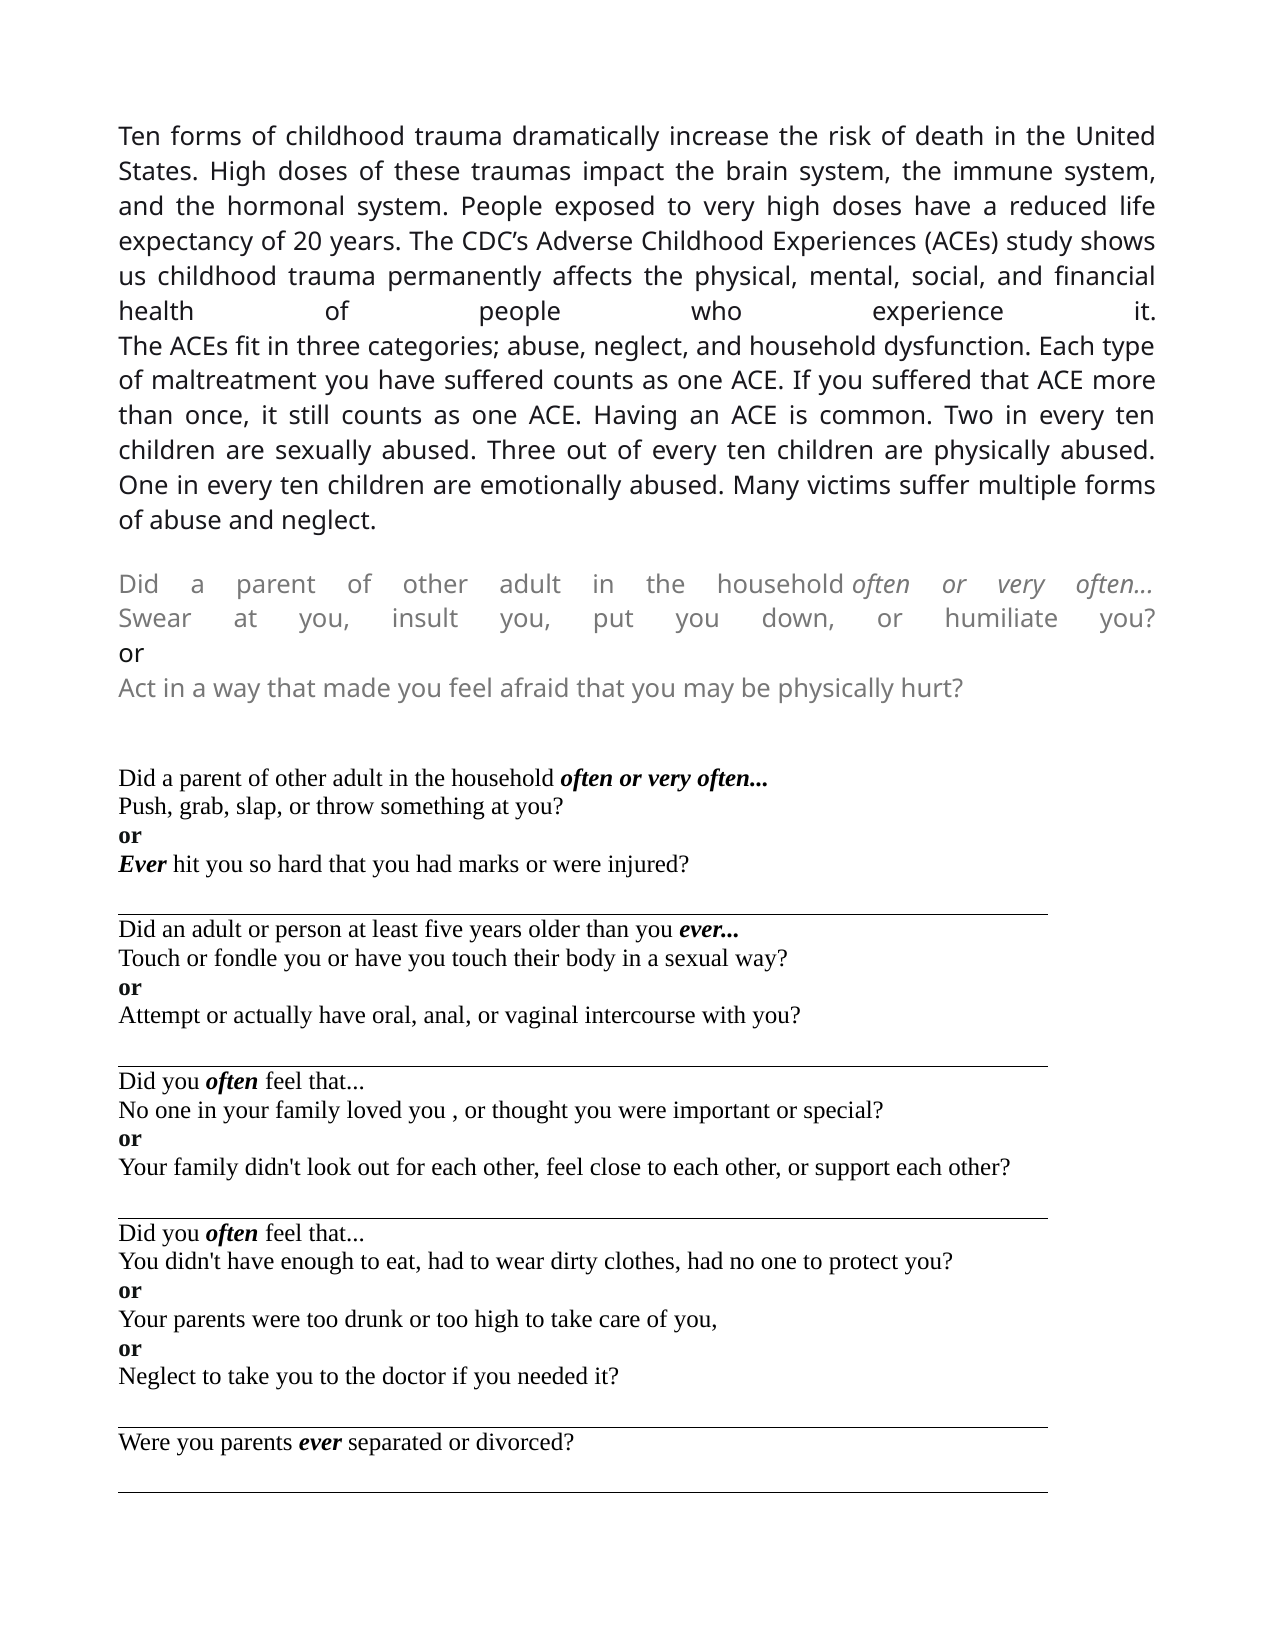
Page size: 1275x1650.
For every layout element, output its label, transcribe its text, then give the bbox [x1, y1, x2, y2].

table_header [1048, 763, 1060, 914]
table_cell Did an adult or person at least five years older than you ever... Touch or fondle you or have you touch their body in a sexual way? or Attempt or actually have oral, anal, or vaginal intercourse with you? [118, 915, 1048, 1066]
table_cell [1060, 1427, 1077, 1492]
table_cell Did you often feel that... No one in your family loved you , or thought you were important or special? or Your family didn't look out for each other, feel close to each other, or support each other? [118, 1067, 1048, 1218]
table_cell [1060, 914, 1077, 1066]
table_cell [1048, 1066, 1060, 1218]
table_cell [1060, 1066, 1077, 1218]
table_header [1060, 763, 1077, 914]
table_header Did a parent of other adult in the household often or very often... Push, grab, slap, or throw something at you? or Ever hit you so hard that you had marks or were injured? [118, 763, 1048, 914]
text Ten forms of childhood trauma dramatically increase the risk of death in the United States. High doses of these traumas impact the brain system, the immune system, and the hormonal system. People exposed to very high doses have a reduced life expectancy of 20 years. The CDC’s Adverse Childhood Experiences (ACEs) study shows us childhood trauma permanently affects the physical, mental, social, and financial health of people who experience it. The ACEs fit in three categories; abuse, neglect, and household dysfunction. Each type of maltreatment you have suffered counts as one ACE. If you suffered that ACE more than once, it still counts as one ACE. Having an ACE is common. Two in every ten children are sexually abused. Three out of every ten children are physically abused. One in every ten children are emotionally abused. Many victims suffer multiple forms of abuse and neglect. [118, 118, 1157, 537]
text Did a parent of other adult in the household often or very often... Swear at you, insult you, put you down, or humiliate you? or Act in a way that made you feel afraid that you may be physically hurt? [118, 566, 1157, 705]
table_cell [1048, 914, 1060, 1066]
table_cell Were you parents ever separated or divorced? [118, 1428, 1048, 1492]
table_cell [1060, 1218, 1077, 1427]
table_cell Did you often feel that... You didn't have enough to eat, had to wear dirty clothes, had no one to protect you? or Your parents were too drunk or too high to take care of you, or Neglect to take you to the doctor if you needed it? [118, 1219, 1048, 1427]
table_cell [1048, 1218, 1060, 1427]
table_cell [1048, 1427, 1060, 1492]
